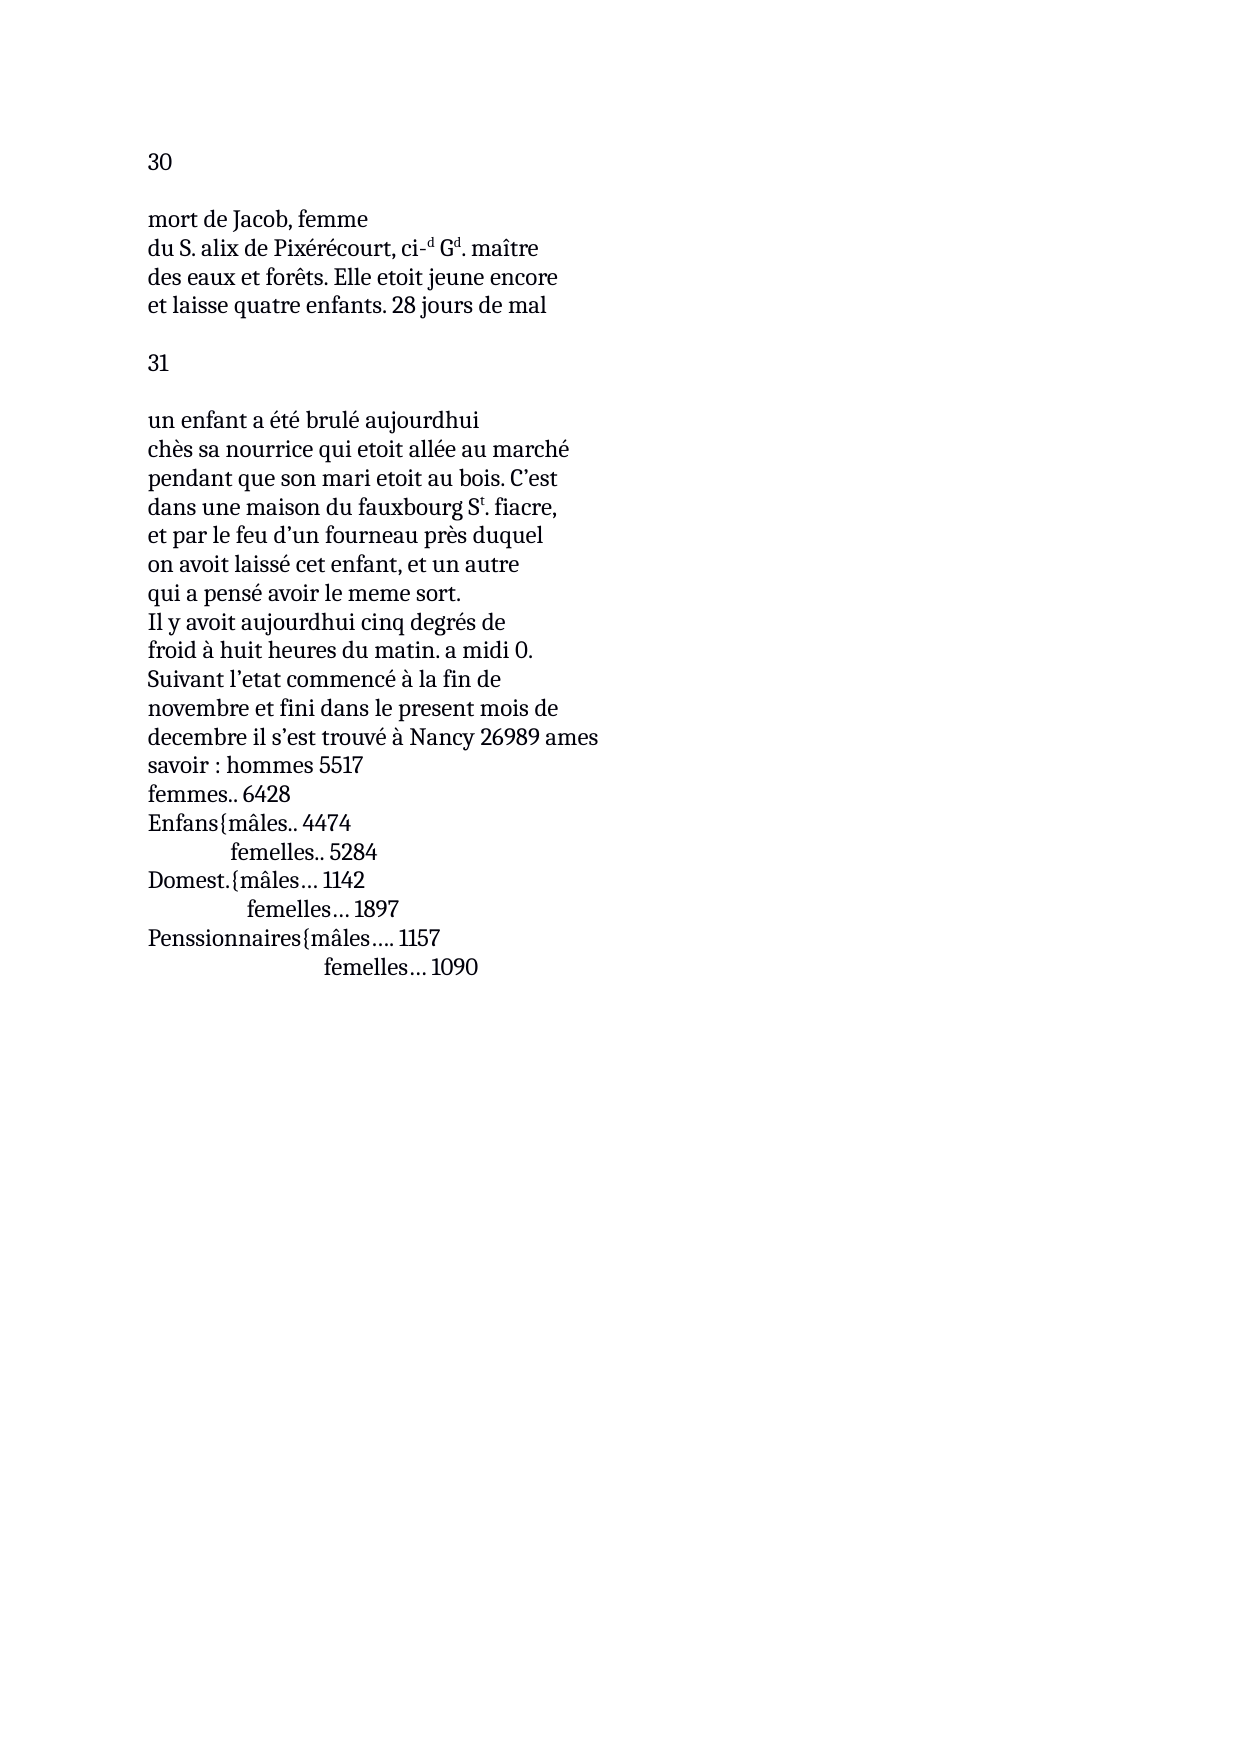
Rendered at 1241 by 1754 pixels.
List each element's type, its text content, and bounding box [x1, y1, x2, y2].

text Il y avoit aujourdhui cinq degrés de froid à huit heures du matin. a midi 0. [148, 608, 1093, 665]
text Suivant l’etat commencé à la fin de novembre et fini dans le present mois de decembre il s’est trouvé à Nancy 26989 ames savoir : hommes 5517 femmes.. 6428 Enfans{mâles.. 4474 femelles.. 5284 Domest.{mâles… 1142 femelles… 1897 Penssionnaires{mâles…. 1157 femelles… 1090 [148, 665, 1093, 981]
text 31 un enfant a été brulé aujourdhui chès sa nourrice qui etoit allée au marché pendant que son mari etoit au bois. C’est dans une maison du fauxbourg St. fiacre, et par le feu d’un fourneau près duquel on avoit laissé cet enfant, et un autre qui a pensé avoir le meme sort. [148, 349, 1093, 608]
text 30 mort de Jacob, femme du S. alix de Pixérécourt, ci-d Gd. maître des eaux et forêts. Elle etoit jeune encore et laisse quatre enfants. 28 jours de mal [148, 148, 1093, 320]
